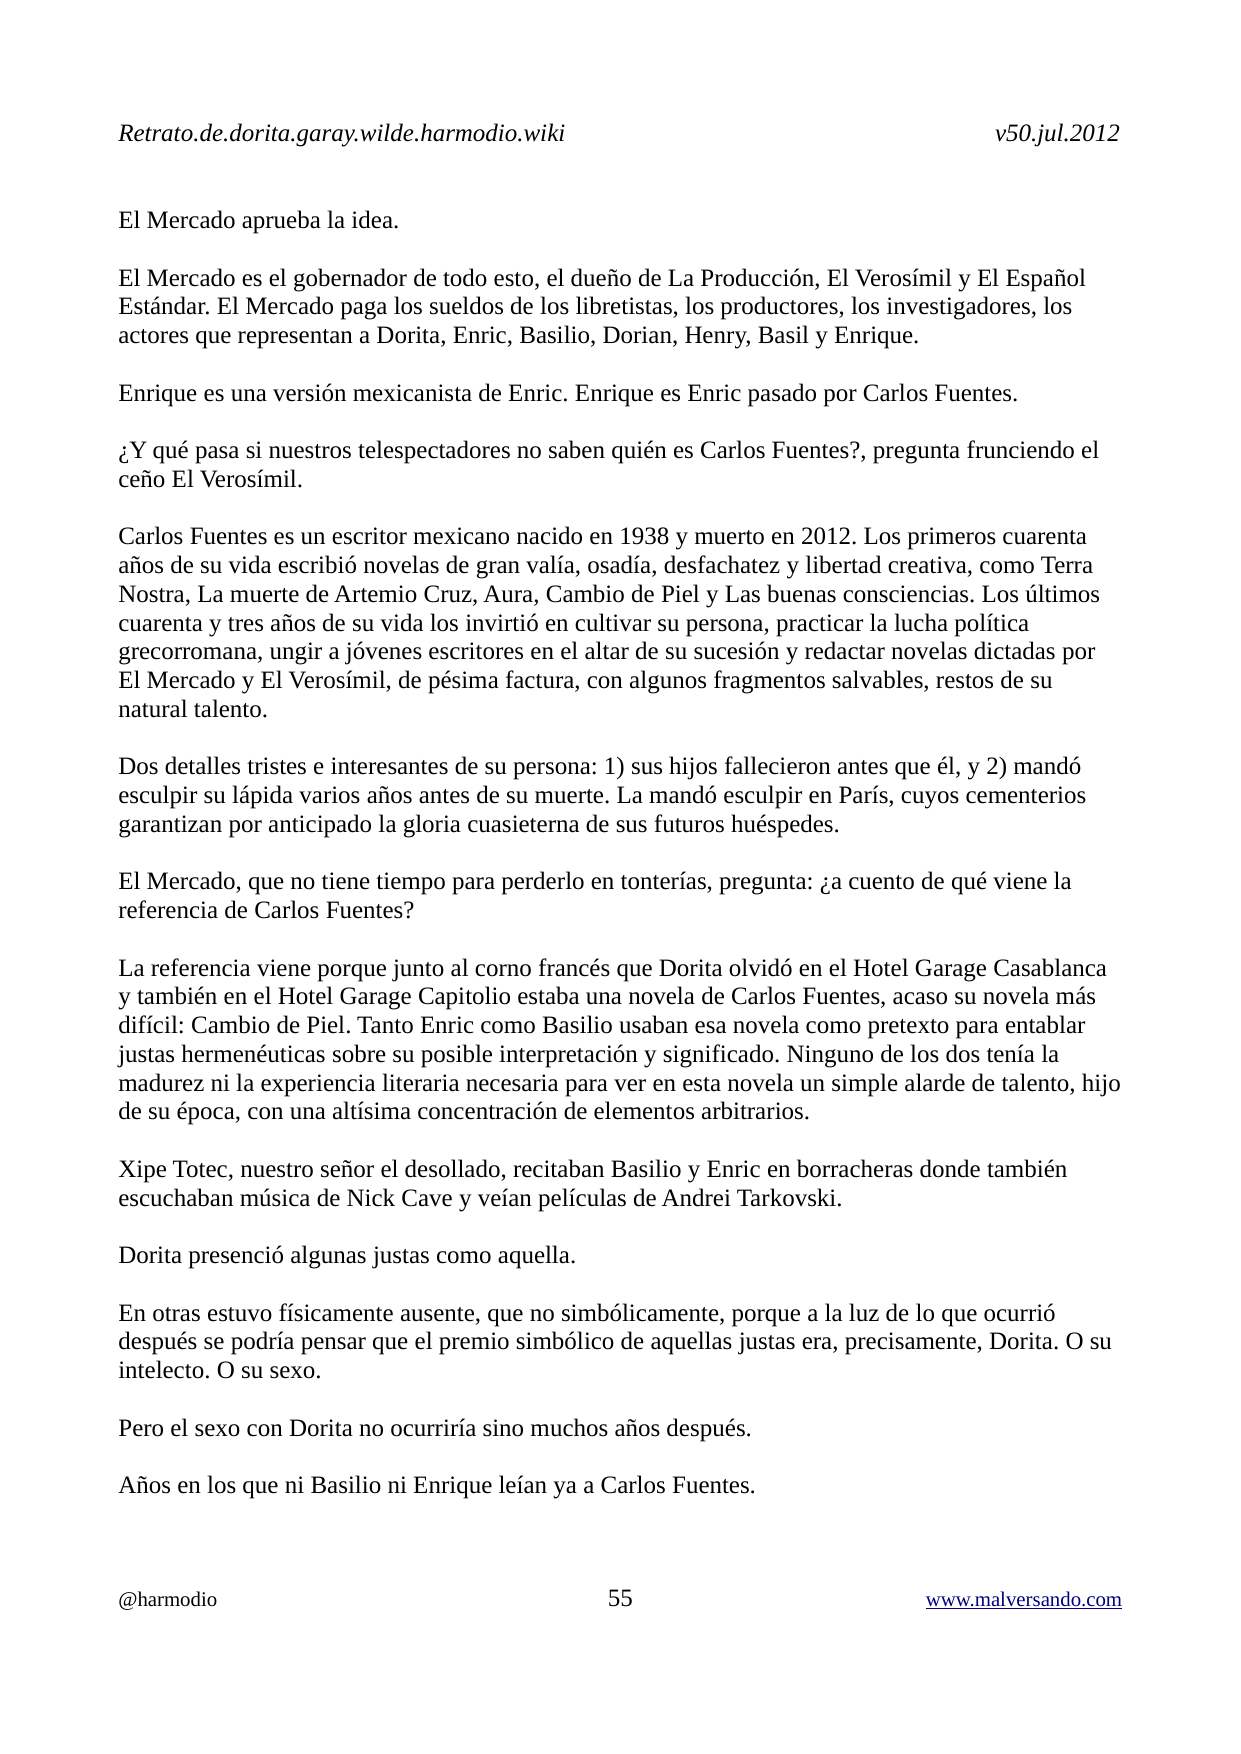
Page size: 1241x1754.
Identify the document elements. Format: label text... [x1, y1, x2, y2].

text Carlos Fuentes es un escritor mexicano nacido en 1938 y muerto en 2012. Los primeros cuarenta años de su vida escribió novelas de gran valía, osadía, desfachatez y libertad creativa, como Terra Nostra, La muerte de Artemio Cruz, Aura, Cambio de Piel y Las buenas consciencias. Los últimos cuarenta y tres años de su vida los invirtió en cultivar su persona, practicar la lucha política grecorromana, ungir a jóvenes escritores en el altar de su sucesión y redactar novelas dictadas por El Mercado y El Verosímil, de pésima factura, con algunos fragmentos salvables, restos de su natural talento. [118, 521, 1122, 723]
text El Mercado aprueba la idea. [118, 205, 1122, 234]
text El Mercado es el gobernador de todo esto, el dueño de La Producción, El Verosímil y El Español Estándar. El Mercado paga los sueldos de los libretistas, los productores, los investigadores, los actores que representan a Dorita, Enric, Basilio, Dorian, Henry, Basil y Enrique. [118, 263, 1122, 349]
text En otras estuvo físicamente ausente, que no simbólicamente, porque a la luz de lo que ocurrió después se podría pensar que el premio simbólico de aquellas justas era, precisamente, Dorita. O su intelecto. O su sexo. [118, 1298, 1122, 1384]
text Enrique es una versión mexicanista de Enric. Enrique es Enric pasado por Carlos Fuentes. [118, 378, 1122, 406]
text Dorita presenció algunas justas como aquella. [118, 1240, 1122, 1269]
text Años en los que ni Basilio ni Enrique leían ya a Carlos Fuentes. [118, 1470, 1122, 1499]
text Pero el sexo con Dorita no ocurriría sino muchos años después. [118, 1413, 1122, 1441]
text La referencia viene porque junto al corno francés que Dorita olvidó en el Hotel Garage Casablanca y también en el Hotel Garage Capitolio estaba una novela de Carlos Fuentes, acaso su novela más difícil: Cambio de Piel. Tanto Enric como Basilio usaban esa novela como pretexto para entablar justas hermenéuticas sobre su posible interpretación y significado. Ninguno de los dos tenía la madurez ni la experiencia literaria necesaria para ver en esta novela un simple alarde de talento, hijo de su época, con una altísima concentración de elementos arbitrarios. [118, 953, 1122, 1125]
text El Mercado, que no tiene tiempo para perderlo en tonterías, pregunta: ¿a cuento de qué viene la referencia de Carlos Fuentes? [118, 866, 1122, 924]
text Dos detalles tristes e interesantes de su persona: 1) sus hijos fallecieron antes que él, y 2) mandó esculpir su lápida varios años antes de su muerte. La mandó esculpir en París, cuyos cementerios garantizan por anticipado la gloria cuasieterna de sus futuros huéspedes. [118, 751, 1122, 838]
text ¿Y qué pasa si nuestros telespectadores no saben quién es Carlos Fuentes?, pregunta frunciendo el ceño El Verosímil. [118, 435, 1122, 493]
text Xipe Totec, nuestro señor el desollado, recitaban Basilio y Enric en borracheras donde también escuchaban música de Nick Cave y veían películas de Andrei Tarkovski. [118, 1154, 1122, 1211]
